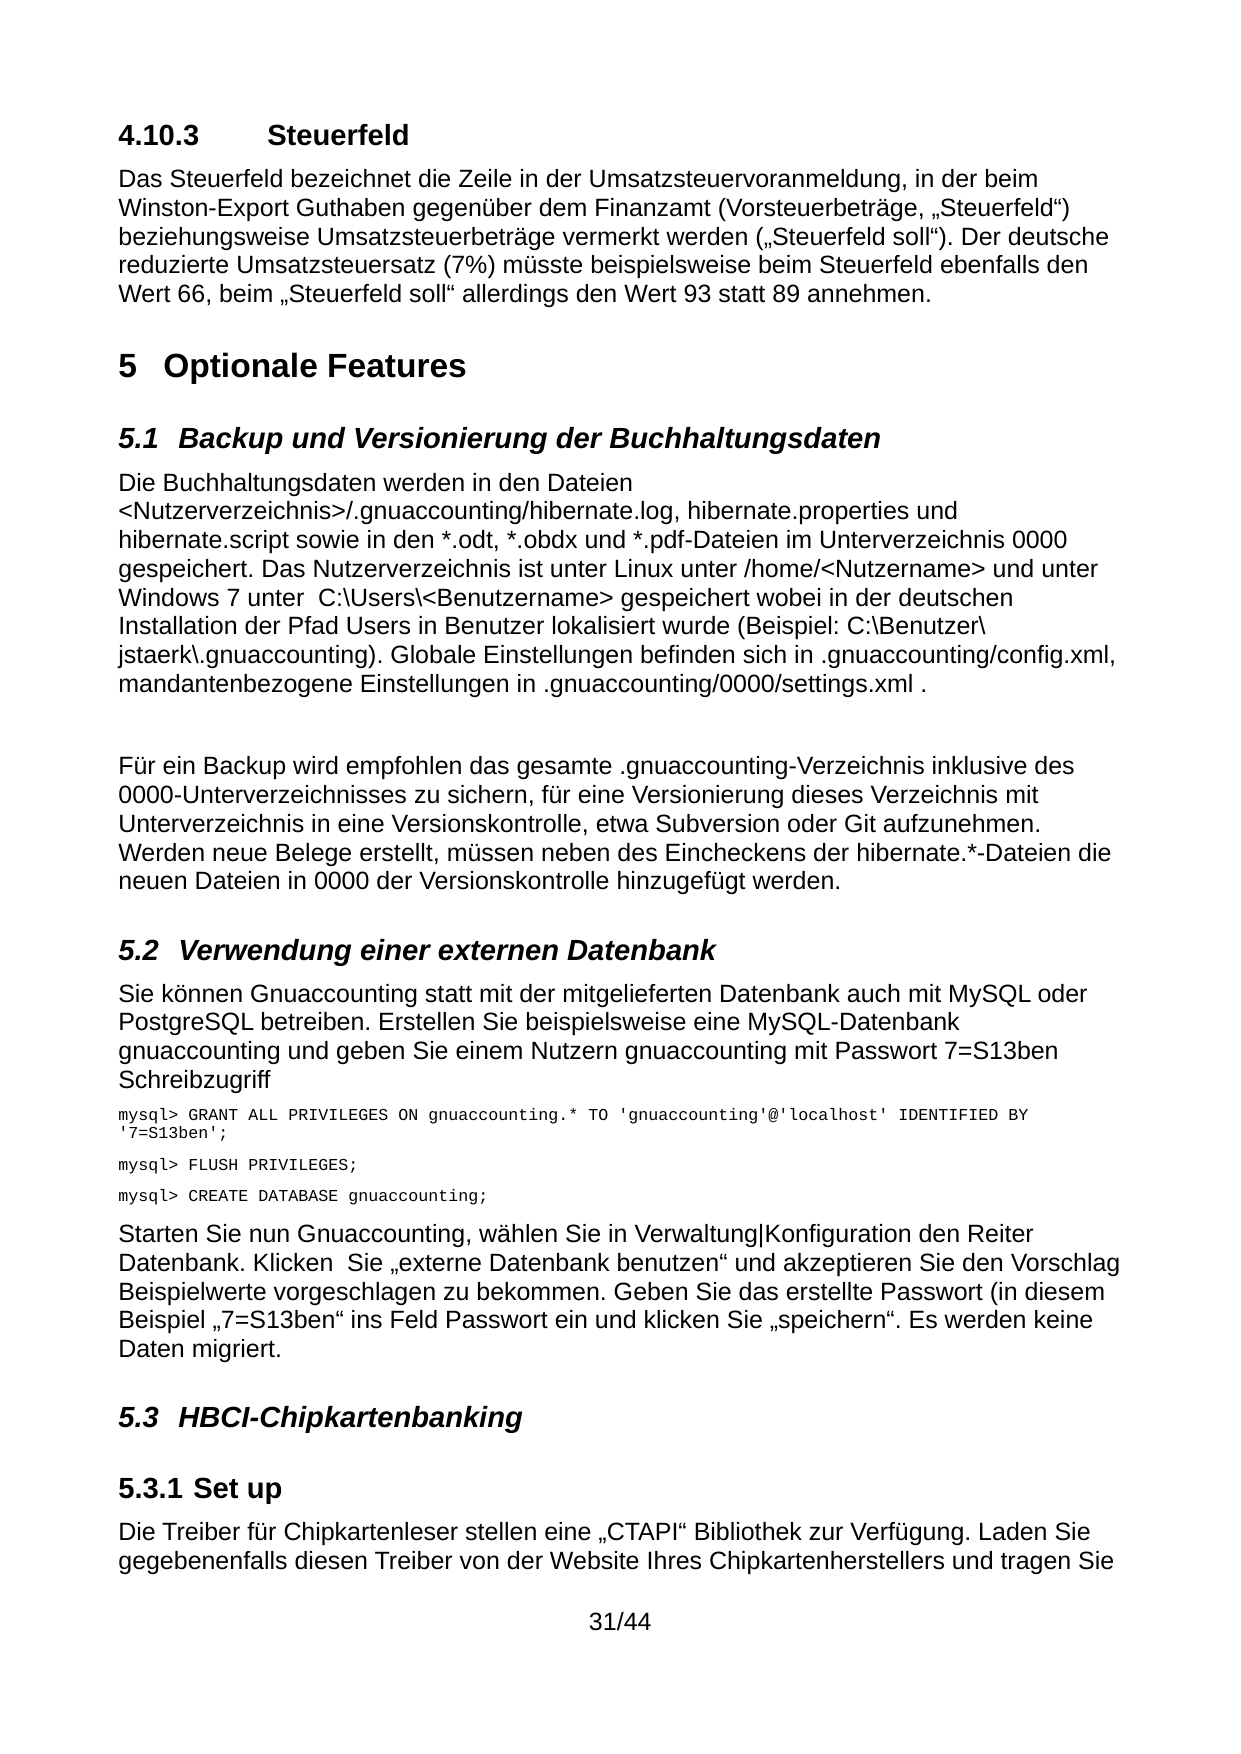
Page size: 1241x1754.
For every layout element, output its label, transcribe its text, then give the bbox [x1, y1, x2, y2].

subtitle Steuerfeld [118, 118, 1122, 152]
subtitle HBCI-Chipkartenbanking [118, 1400, 1122, 1434]
text Die Buchhaltungsdaten werden in den Dateien <Nutzerverzeichnis>/.gnuaccounting/hibernate.log, hibernate.properties und hibernate.script sowie in den *.odt, *.obdx und *.pdf-Dateien im Unterverzeichnis 0000 gespeichert. Das Nutzerverzeichnis ist unter Linux unter /home/<Nutzername> und unter Windows 7 unter C:\Users\<Benutzername> gespeichert wobei in der deutschen Installation der Pfad Users in Benutzer lokalisiert wurde (Beispiel: C:\Benutzer\jstaerk\.gnuaccounting). Globale Einstellungen befinden sich in .gnuaccounting/config.xml, mandantenbezogene Einstellungen in .gnuaccounting/0000/settings.xml . [118, 468, 1122, 698]
text Das Steuerfeld bezeichnet die Zeile in der Umsatzsteuervoranmeldung, in der beim Winston-Export Guthaben gegenüber dem Finanzamt (Vorsteuerbeträge, „Steuerfeld“) beziehungsweise Umsatzsteuerbeträge vermerkt werden („Steuerfeld soll“). Der deutsche reduzierte Umsatzsteuersatz (7%) müsste beispielsweise beim Steuerfeld ebenfalls den Wert 66, beim „Steuerfeld soll“ allerdings den Wert 93 statt 89 annehmen. [118, 164, 1122, 308]
text Die Treiber für Chipkartenleser stellen eine „CTAPI“ Bibliothek zur Verfügung. Laden Sie gegebenenfalls diesen Treiber von der Website Ihres Chipkartenherstellers und tragen Sie [118, 1517, 1122, 1575]
text mysql> FLUSH PRIVILEGES; [118, 1156, 1122, 1175]
text mysql> CREATE DATABASE gnuaccounting; [118, 1188, 1122, 1207]
subtitle Verwendung einer externen Datenbank [118, 933, 1122, 966]
text Starten Sie nun Gnuaccounting, wählen Sie in Verwaltung|Konfiguration den Reiter Datenbank. Klicken Sie „externe Datenbank benutzen“ und akzeptieren Sie den Vorschlag Beispielwerte vorgeschlagen zu bekommen. Geben Sie das erstellte Passwort (in diesem Beispiel „7=S13ben“ ins Feld Passwort ein und klicken Sie „speichern“. Es werden keine Daten migriert. [118, 1219, 1122, 1363]
text Für ein Backup wird empfohlen das gesamte .gnuaccounting-Verzeichnis inklusive des 0000-Unterverzeichnisses zu sichern, für eine Versionierung dieses Verzeichnis mit Unterverzeichnis in eine Versionskontrolle, etwa Subversion oder Git aufzunehmen. Werden neue Belege erstellt, müssen neben des Eincheckens der hibernate.*-Dateien die neuen Dateien in 0000 der Versionskontrolle hinzugefügt werden. [118, 751, 1122, 895]
text mysql> GRANT ALL PRIVILEGES ON gnuaccounting.* TO 'gnuaccounting'@'localhost' IDENTIFIED BY '7=S13ben'; [118, 1106, 1122, 1144]
subtitle Backup und Versionierung der Buchhaltungsdaten [118, 422, 1122, 455]
subtitle Set up [118, 1471, 1122, 1505]
text Sie können Gnuaccounting statt mit der mitgelieferten Datenbank auch mit MySQL oder PostgreSQL betreiben. Erstellen Sie beispielsweise eine MySQL-Datenbank gnuaccounting und geben Sie einem Nutzern gnuaccounting mit Passwort 7=S13ben Schreibzugriff [118, 979, 1122, 1094]
subtitle Optionale Features [118, 345, 1122, 384]
